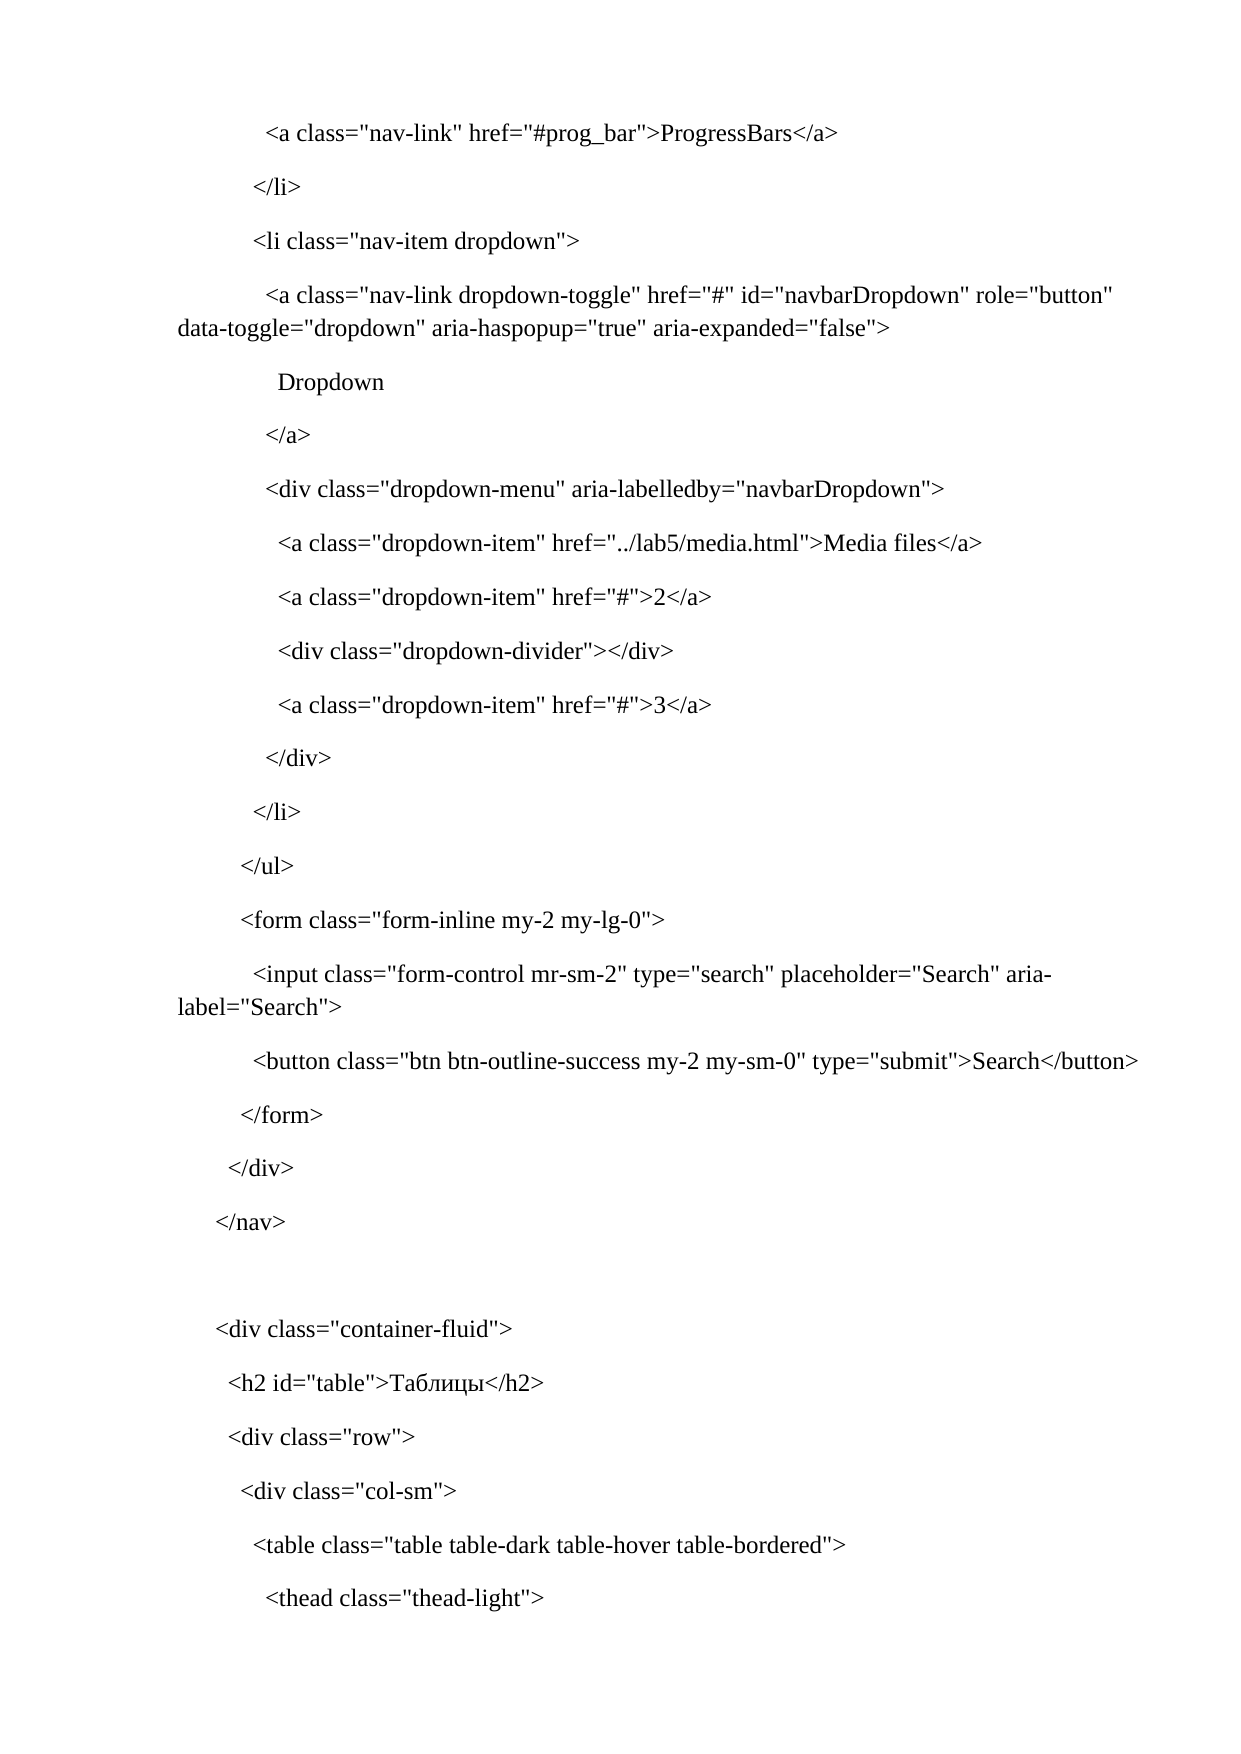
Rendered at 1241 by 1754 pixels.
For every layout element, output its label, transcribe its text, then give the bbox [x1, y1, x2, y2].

text </form> [177, 1100, 1152, 1128]
text Dropdown [177, 367, 1152, 395]
text </nav> [177, 1207, 1152, 1236]
text <button class="btn btn-outline-success my-2 my-sm-0" type="submit">Search</button> [177, 1046, 1152, 1074]
text <div class="dropdown-divider"></div> [177, 636, 1152, 664]
text </ul> [177, 851, 1152, 880]
text </div> [177, 743, 1152, 772]
text <thead class="thead-light"> [177, 1583, 1152, 1612]
text <a class="nav-link" href="#prog_bar">ProgressBars</a> [177, 118, 1152, 147]
text </a> [177, 420, 1152, 449]
text <a class="dropdown-item" href="#">3</a> [177, 690, 1152, 718]
text <table class="table table-dark table-hover table-bordered"> [177, 1530, 1152, 1558]
text <a class="nav-link dropdown-toggle" href="#" id="navbarDropdown" role="button" data-toggle="dropdown" aria-haspopup="true" aria-expanded="false"> [177, 280, 1152, 341]
text <div class="dropdown-menu" aria-labelledby="navbarDropdown"> [177, 474, 1152, 503]
text </div> [177, 1153, 1152, 1182]
text <li class="nav-item dropdown"> [177, 226, 1152, 254]
text <div class="col-sm"> [177, 1476, 1152, 1504]
text <form class="form-inline my-2 my-lg-0"> [177, 905, 1152, 934]
text <div class="container-fluid"> [177, 1314, 1152, 1343]
text <h2 id="table">Таблицы</h2> [177, 1368, 1152, 1397]
text </li> [177, 797, 1152, 826]
text <div class="row"> [177, 1422, 1152, 1451]
text </li> [177, 172, 1152, 201]
text <input class="form-control mr-sm-2" type="search" placeholder="Search" aria-label="Search"> [177, 959, 1152, 1021]
text <a class="dropdown-item" href="../lab5/media.html">Media files</a> [177, 528, 1152, 557]
text <a class="dropdown-item" href="#">2</a> [177, 582, 1152, 611]
